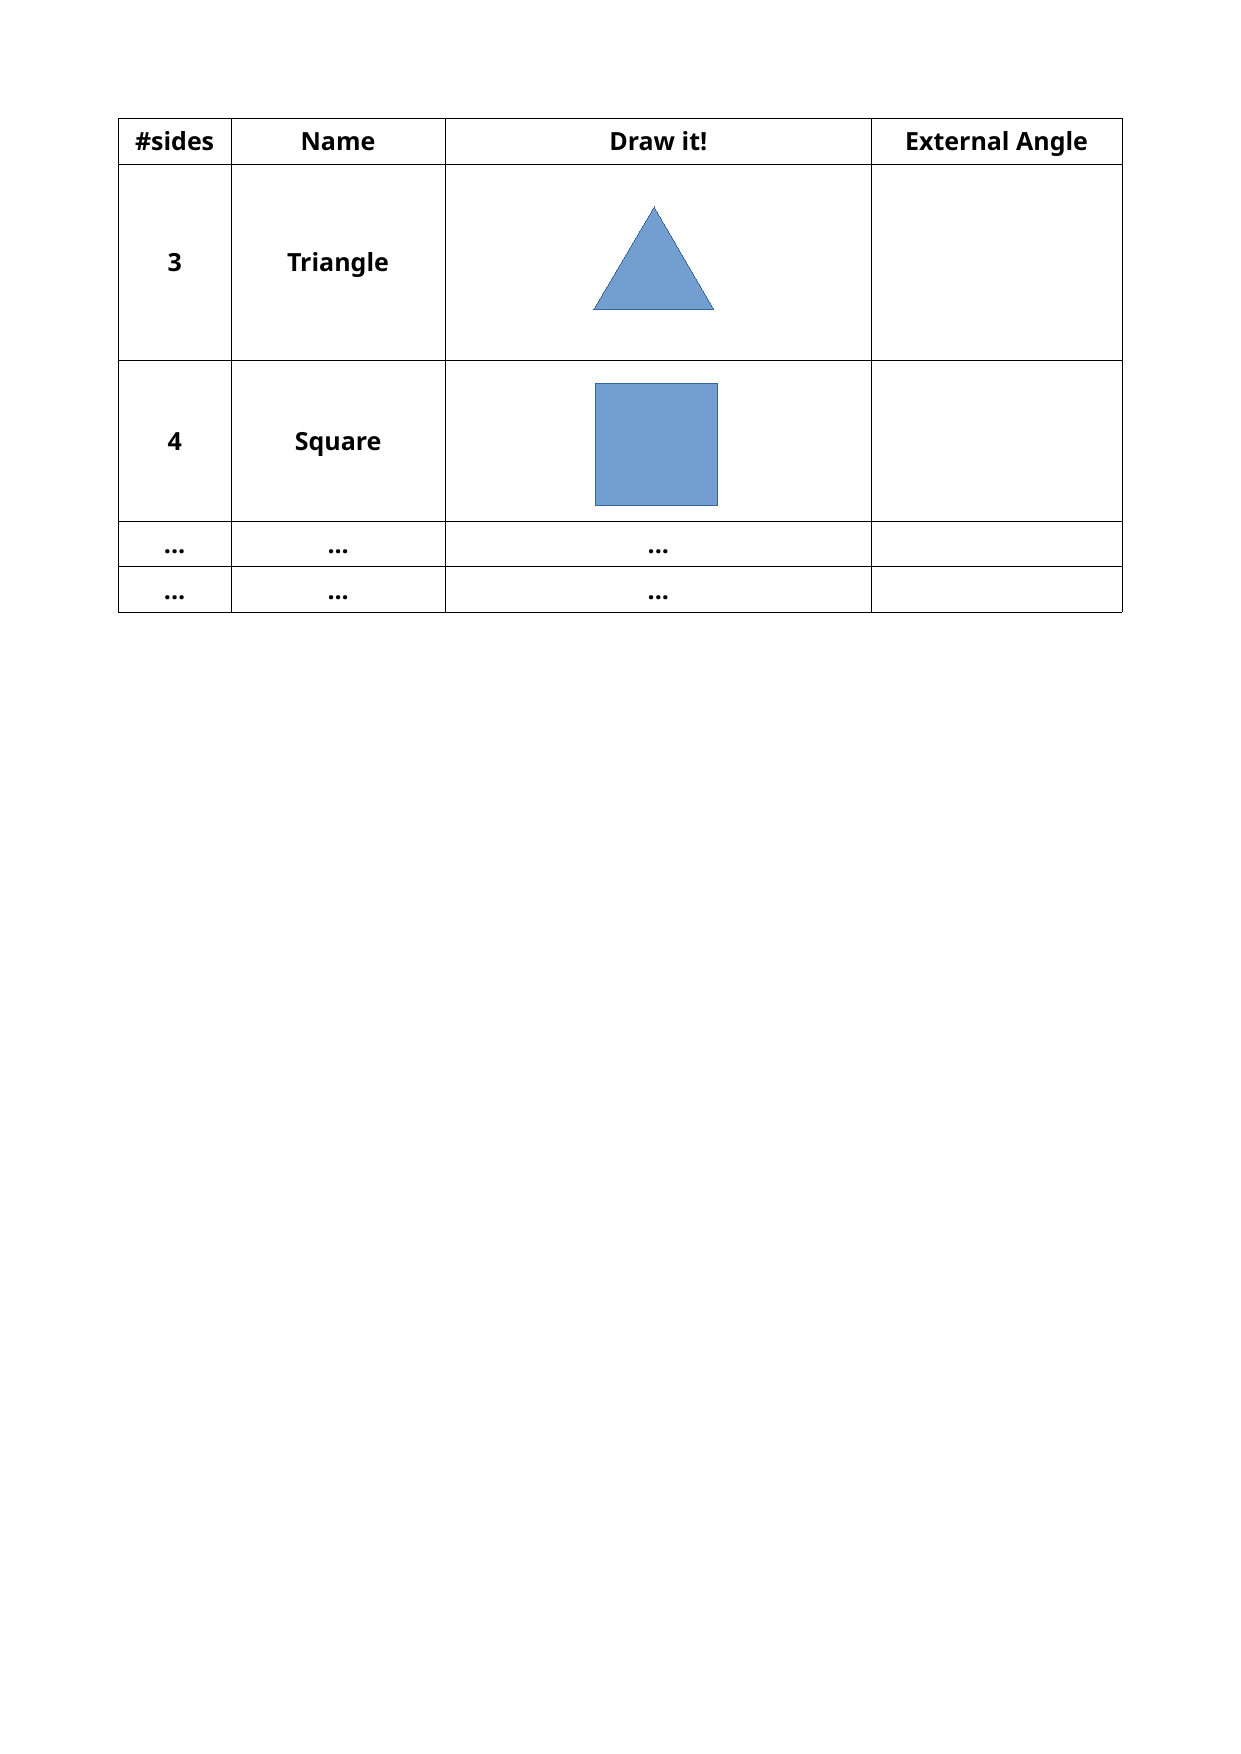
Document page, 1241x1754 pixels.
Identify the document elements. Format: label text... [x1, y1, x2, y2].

table_cell ... [232, 522, 445, 566]
table_cell [446, 165, 871, 360]
table_cell ... [232, 567, 445, 612]
table_cell [872, 522, 1122, 566]
table_cell [446, 361, 871, 521]
table_cell Triangle [232, 165, 445, 360]
table_header Draw it! [446, 119, 871, 164]
table_cell ... [446, 567, 871, 612]
table_cell 4 [119, 361, 231, 521]
table_cell ... [446, 522, 871, 566]
table_cell [872, 361, 1122, 521]
table_header #sides [119, 119, 231, 164]
table_cell [872, 165, 1122, 360]
table_header External Angle [872, 119, 1122, 164]
table_header Name [232, 119, 445, 164]
table_cell [872, 567, 1122, 612]
table_cell ... [119, 522, 231, 566]
table_cell ... [119, 567, 231, 612]
table_cell Square [232, 361, 445, 521]
table_cell 3 [119, 165, 231, 360]
